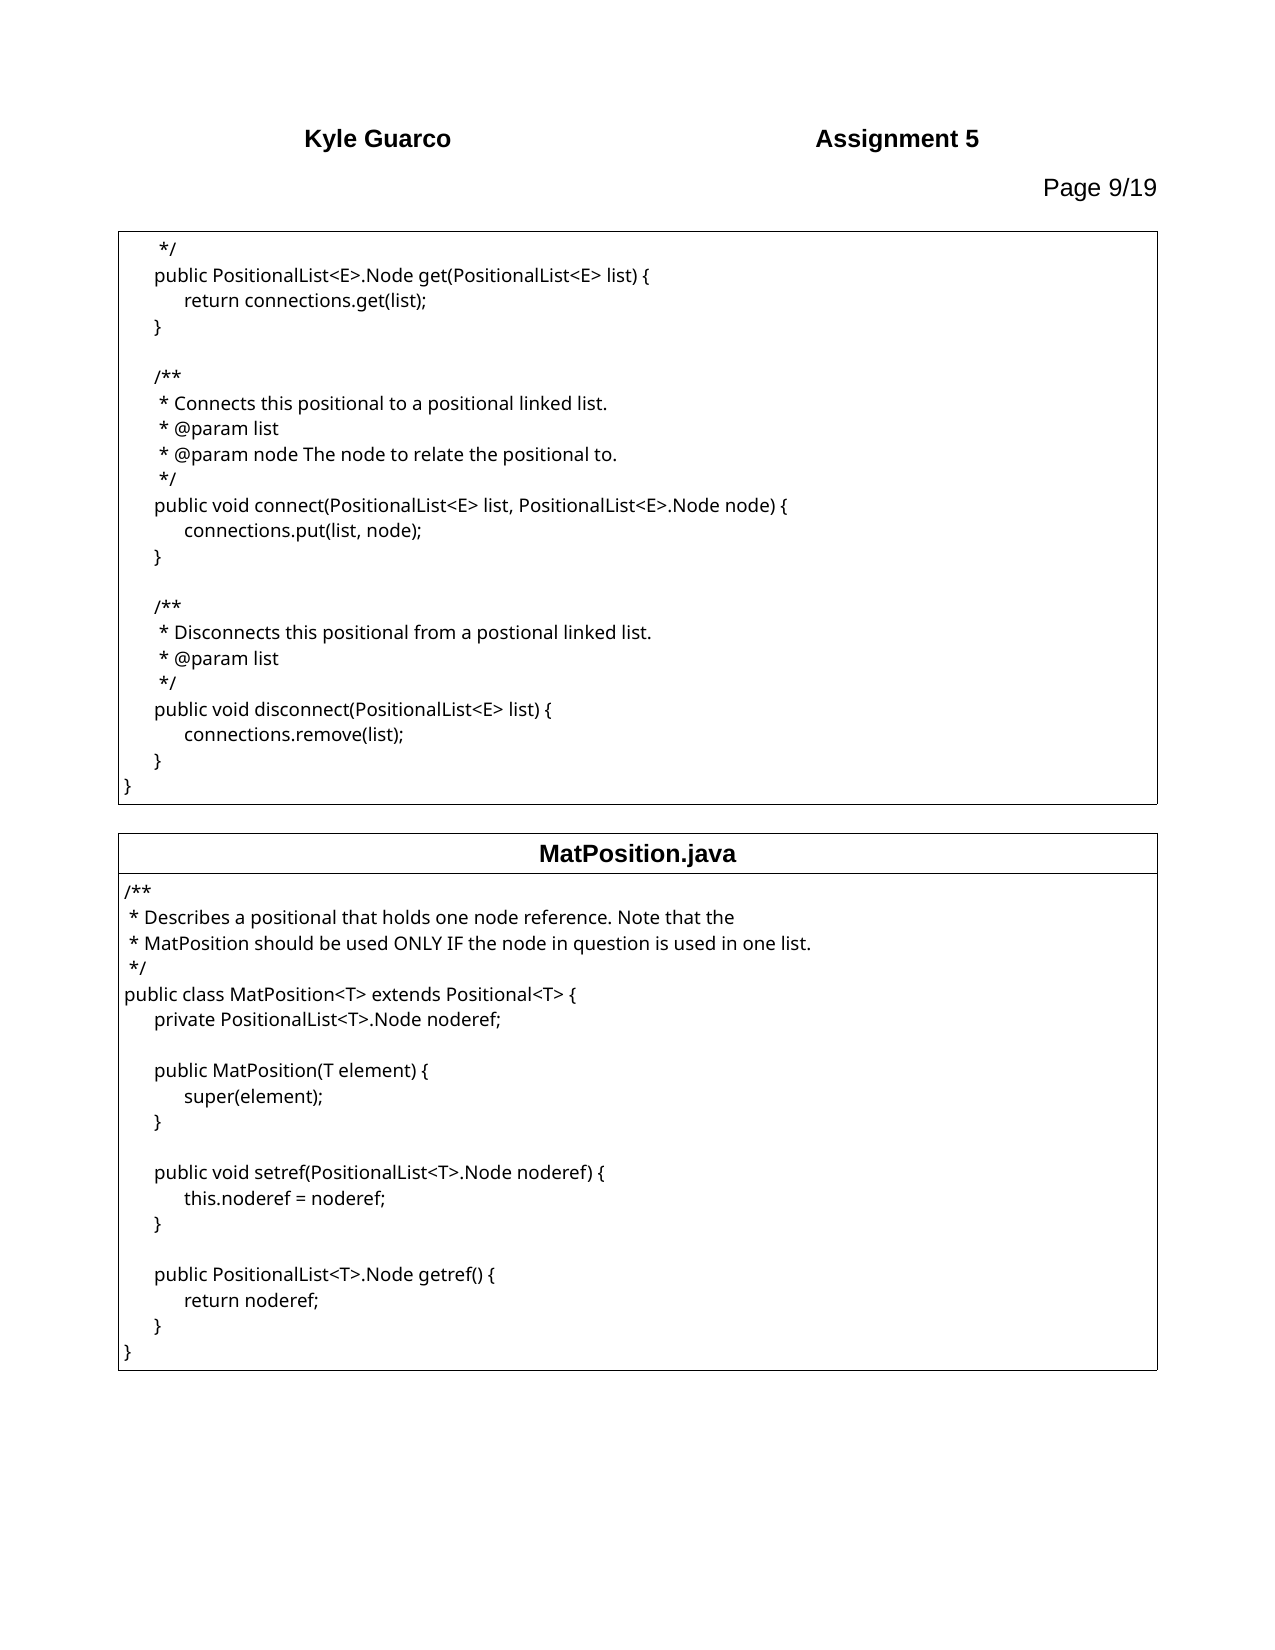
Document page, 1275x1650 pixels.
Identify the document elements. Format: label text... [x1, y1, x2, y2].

table_header MatPosition.java [119, 834, 1157, 873]
table_cell /** * Describes a positional that holds one node reference. Note that the * MatPosition should be used ONLY IF the node in question is used in one list. */ public class MatPosition<T> extends Positional<T> { private PositionalList<T>.Node noderef; public MatPosition(T element) { super(element); } public void setref(PositionalList<T>.Node noderef) { this.noderef = noderef; } public PositionalList<T>.Node getref() { return noderef; } } [119, 874, 1157, 1369]
table_cell */ public PositionalList<E>.Node get(PositionalList<E> list) { return connections.get(list); } /** * Connects this positional to a positional linked list. * @param list * @param node The node to relate the positional to. */ public void connect(PositionalList<E> list, PositionalList<E>.Node node) { connections.put(list, node); } /** * Disconnects this positional from a postional linked list. * @param list */ public void disconnect(PositionalList<E> list) { connections.remove(list); } } [119, 232, 1157, 804]
